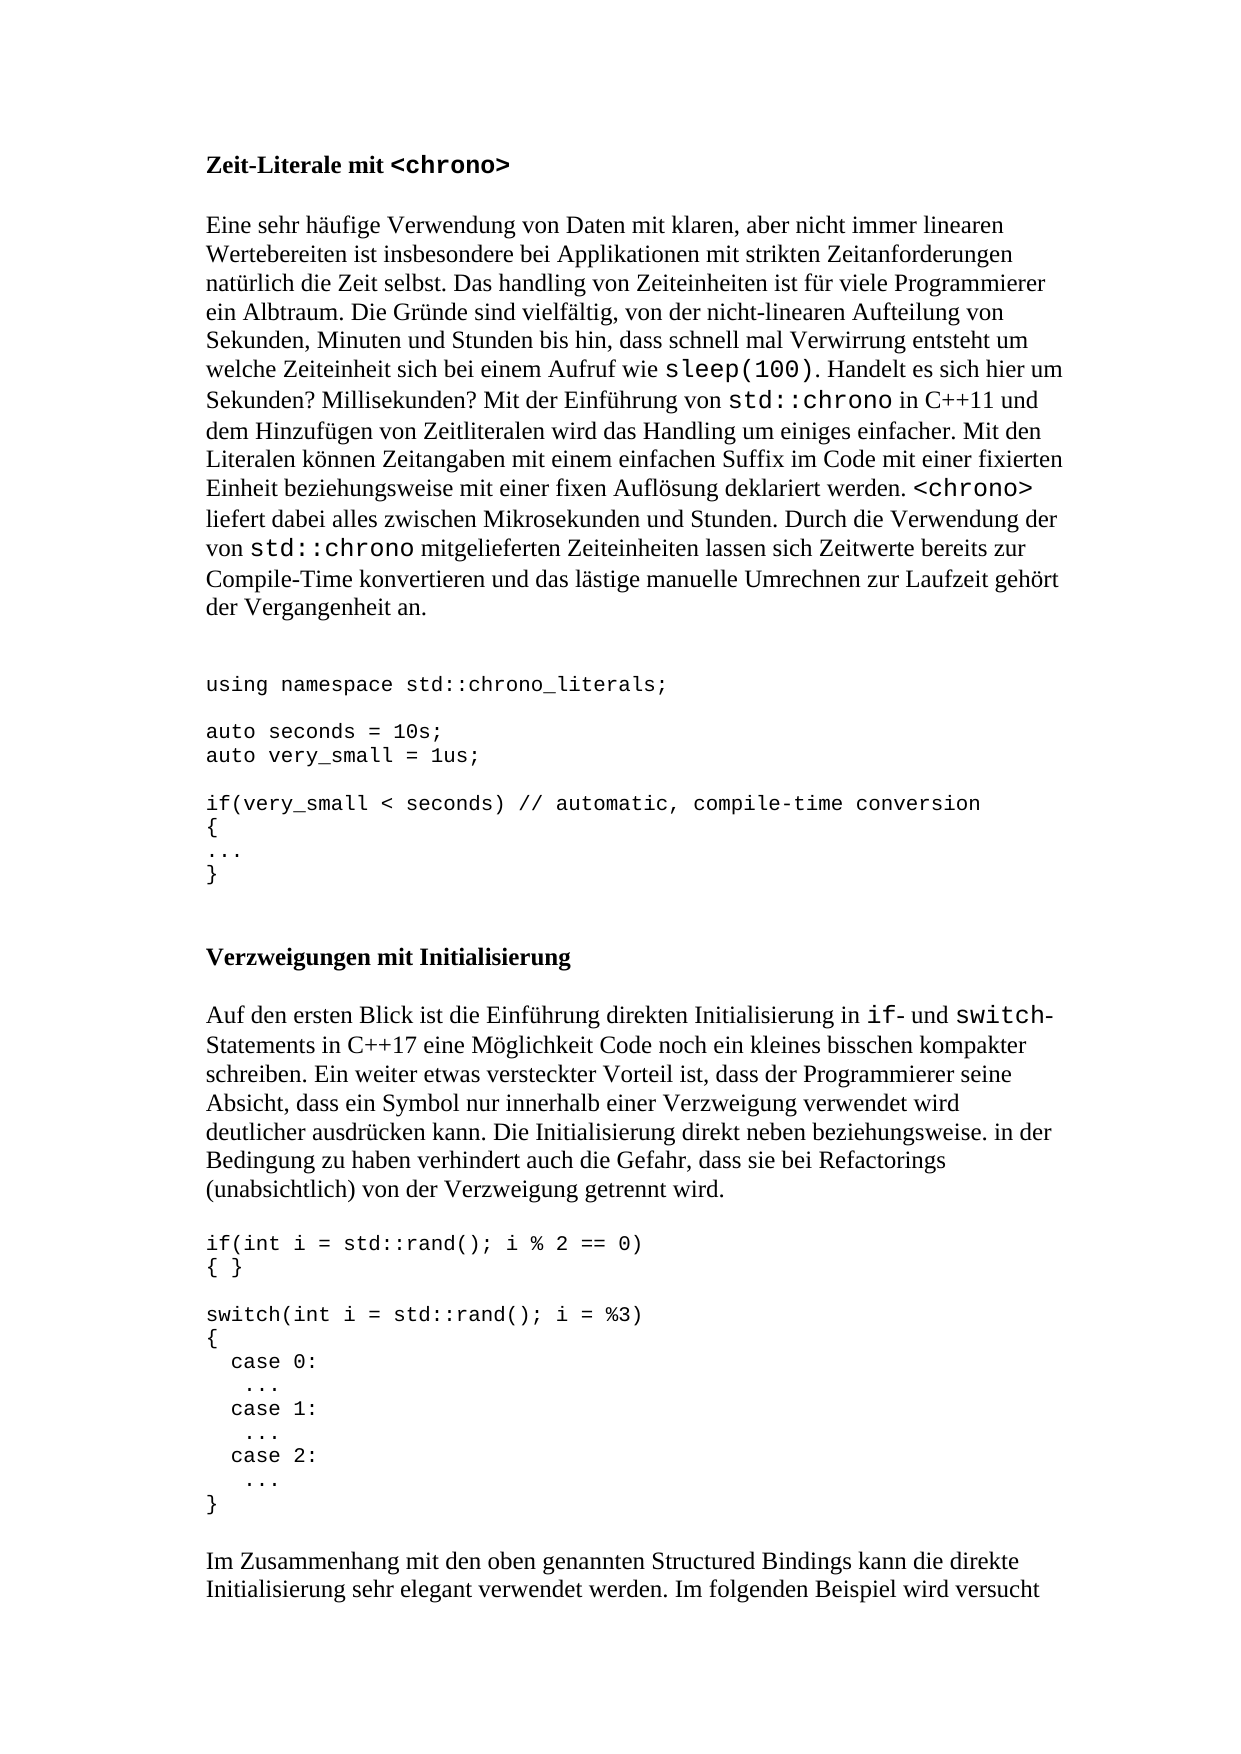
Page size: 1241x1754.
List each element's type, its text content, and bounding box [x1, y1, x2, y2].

text } [206, 863, 1063, 887]
text case 1: [206, 1398, 1063, 1422]
text using namespace std::chrono_literals; [206, 674, 1063, 698]
text case 0: [206, 1351, 1063, 1374]
text Im Zusammenhang mit den oben genannten Structured Bindings kann die direkte Initialisierung sehr elegant verwendet werden. Im folgenden Beispiel wird versucht [206, 1546, 1063, 1603]
text switch(int i = std::rand(); i = %3) [206, 1303, 1063, 1327]
subtitle Zeit-Literale mit <chrono> [206, 150, 1063, 181]
text { [206, 1327, 1063, 1351]
text Auf den ersten Blick ist die Einführung direkten Initialisierung in if- und switch-Statements in C++17 eine Möglichkeit Code noch ein kleines bisschen kompakter schreiben. Ein weiter etwas versteckter Vorteil ist, dass der Programmierer seine Absicht, dass ein Symbol nur innerhalb einer Verzweigung verwendet wird deutlicher ausdrücken kann. Die Initialisierung direkt neben beziehungsweise. in der Bedingung zu haben verhindert auch die Gefahr, dass sie bei Refactorings (unabsichtlich) von der Verzweigung getrennt wird. [206, 1000, 1063, 1203]
subtitle Verzweigungen mit Initialisierung [206, 942, 1063, 970]
text Eine sehr häufige Verwendung von Daten mit klaren, aber nicht immer linearen Wertebereiten ist insbesondere bei Applikationen mit strikten Zeitanforderungen natürlich die Zeit selbst. Das handling von Zeiteinheiten ist für viele Programmierer ein Albtraum. Die Gründe sind vielfältig, von der nicht-linearen Aufteilung von Sekunden, Minuten und Stunden bis hin, dass schnell mal Verwirrung entsteht um welche Zeiteinheit sich bei einem Aufruf wie sleep(100). Handelt es sich hier um Sekunden? Millisekunden? Mit der Einführung von std::chrono in C++11 und dem Hinzufügen von Zeitliteralen wird das Handling um einiges einfacher. Mit den Literalen können Zeitangaben mit einem einfachen Suffix im Code mit einer fixierten Einheit beziehungsweise mit einer fixen Auflösung deklariert werden. <chrono> liefert dabei alles zwischen Mikrosekunden und Stunden. Durch die Verwendung der von std::chrono mitgelieferten Zeiteinheiten lassen sich Zeitwerte bereits zur Compile-Time konvertieren und das lästige manuelle Umrechnen zur Laufzeit gehört der Vergangenheit an. [206, 210, 1063, 621]
text case 2: [206, 1445, 1063, 1469]
text if(very_small < seconds) // automatic, compile-time conversion [206, 792, 1063, 816]
text ... [206, 1374, 1063, 1398]
text } [206, 1493, 1063, 1516]
text auto very_small = 1us; [206, 745, 1063, 769]
text { [206, 816, 1063, 840]
text ... [206, 840, 1063, 863]
text ... [206, 1469, 1063, 1493]
text auto seconds = 10s; [206, 722, 1063, 745]
text ... [206, 1422, 1063, 1445]
text if(int i = std::rand(); i % 2 == 0) [206, 1233, 1063, 1256]
text { } [206, 1256, 1063, 1280]
